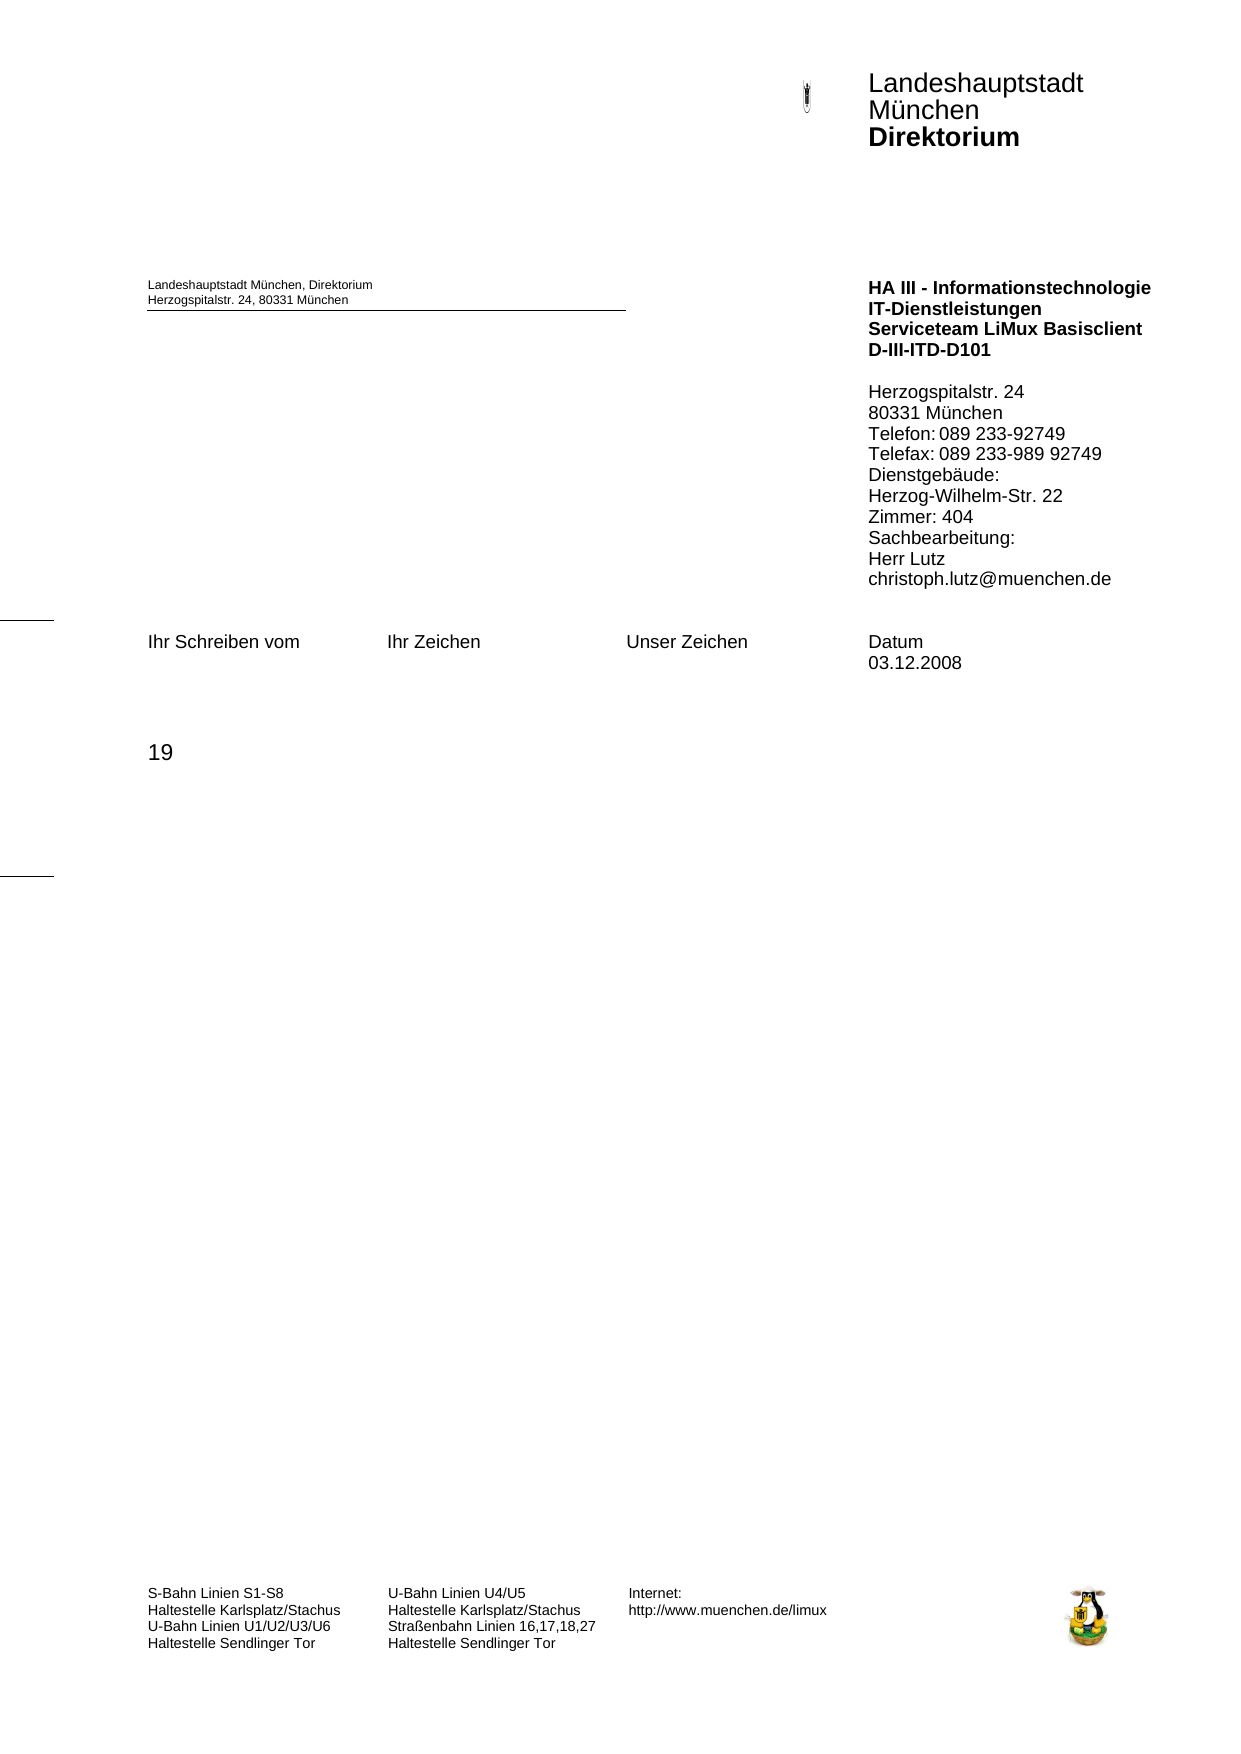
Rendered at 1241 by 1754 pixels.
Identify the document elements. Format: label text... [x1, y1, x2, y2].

text Direktorium [868, 125, 1199, 152]
picture [803, 80, 811, 113]
text HA III - Informationstechnologie IT-Dienstleistungen Serviceteam LiMux Basisclient [868, 277, 1199, 340]
table_header U-Bahn Linien U4/U5 Haltestelle Karlsplatz/Stachus Straßenbahn Linien 16,17,18,27 Haltestelle Sendlinger Tor [388, 1551, 628, 1652]
table_header S-Bahn Linien S1-S8 Haltestelle Karlsplatz/Stachus U-Bahn Linien U1/U2/U3/U6 Haltestelle Sendlinger Tor [148, 1551, 388, 1652]
text Herzogspitalstr. 24, 80331 München [148, 292, 626, 307]
picture [1063, 1585, 1109, 1647]
table_header [869, 1551, 1110, 1652]
table_header Internet: http://www.muenchen.de/limux [628, 1551, 869, 1652]
text München [868, 98, 1199, 125]
text Landeshauptstadt München, Direktorium [148, 277, 626, 292]
text Unser Zeichen [626, 632, 833, 653]
text Ihr Zeichen [387, 632, 593, 653]
text D-III-ITD-D101 [868, 340, 1199, 361]
text Herzogspitalstr. 24 80331 München Telefon: 089 233-92749 Telefax: 089 233-989 92749 Dienstgebäude: Herzog-Wilhelm-Str. 22 Zimmer: 404 Sachbearbeitung: Herr Lutz christoph.lutz@muenchen.de [868, 382, 1199, 590]
text 19 [148, 738, 1109, 766]
text Landeshauptstadt [868, 71, 1199, 98]
text Ihr Schreiben vom [148, 632, 354, 653]
text 03.12.2008 [868, 653, 1108, 673]
text Datum [868, 632, 1108, 653]
